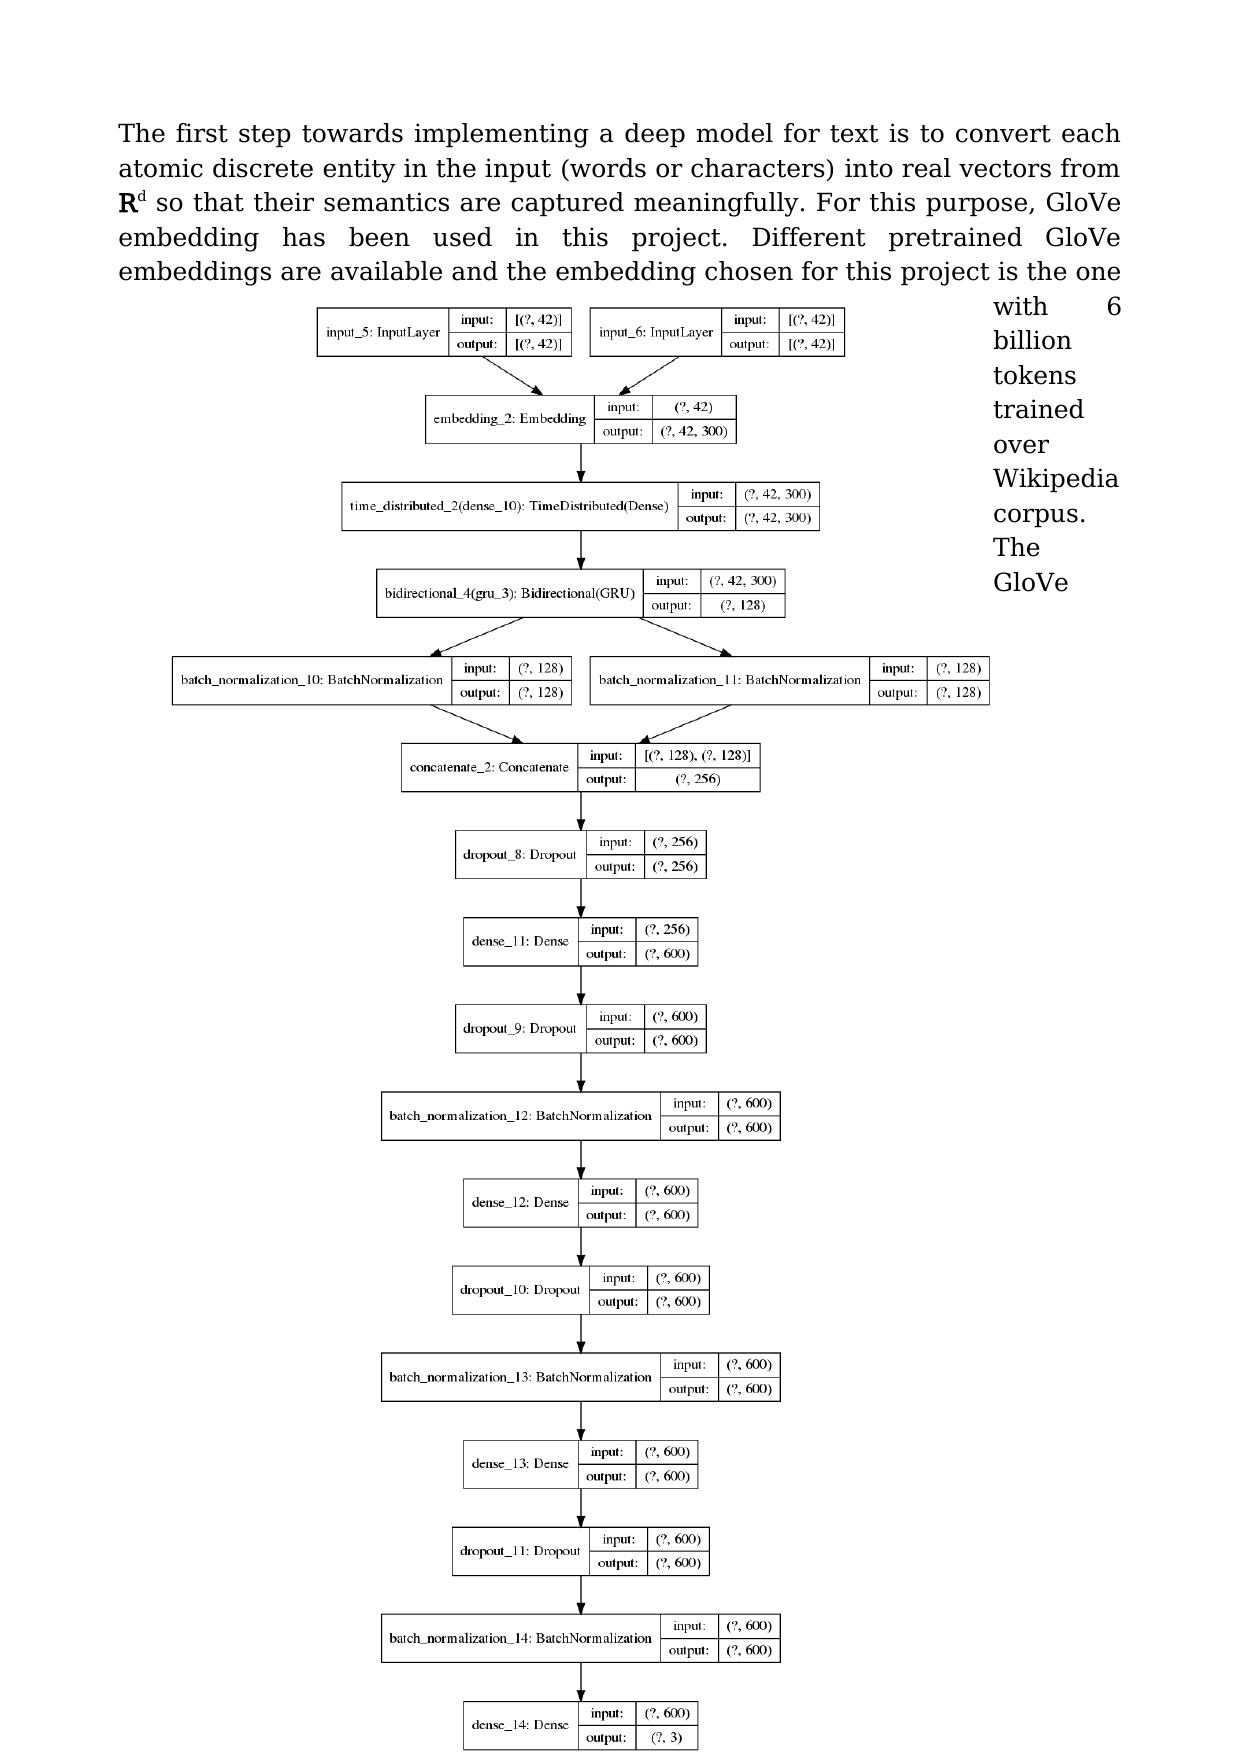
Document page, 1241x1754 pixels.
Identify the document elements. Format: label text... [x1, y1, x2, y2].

picture [168, 303, 993, 1754]
text The first step towards implementing a deep model for text is to convert each atomic discrete entity in the input (words or characters) into real vectors from Rd so that their semantics are captured meaningfully. For this purpose, GloVe embedding has been used in this project. Different pretrained GloVe embeddings are available and the embedding chosen for this project is the one with 6 billion tokens trained over Wikipedia corpus. The GloVe [118, 118, 1122, 596]
